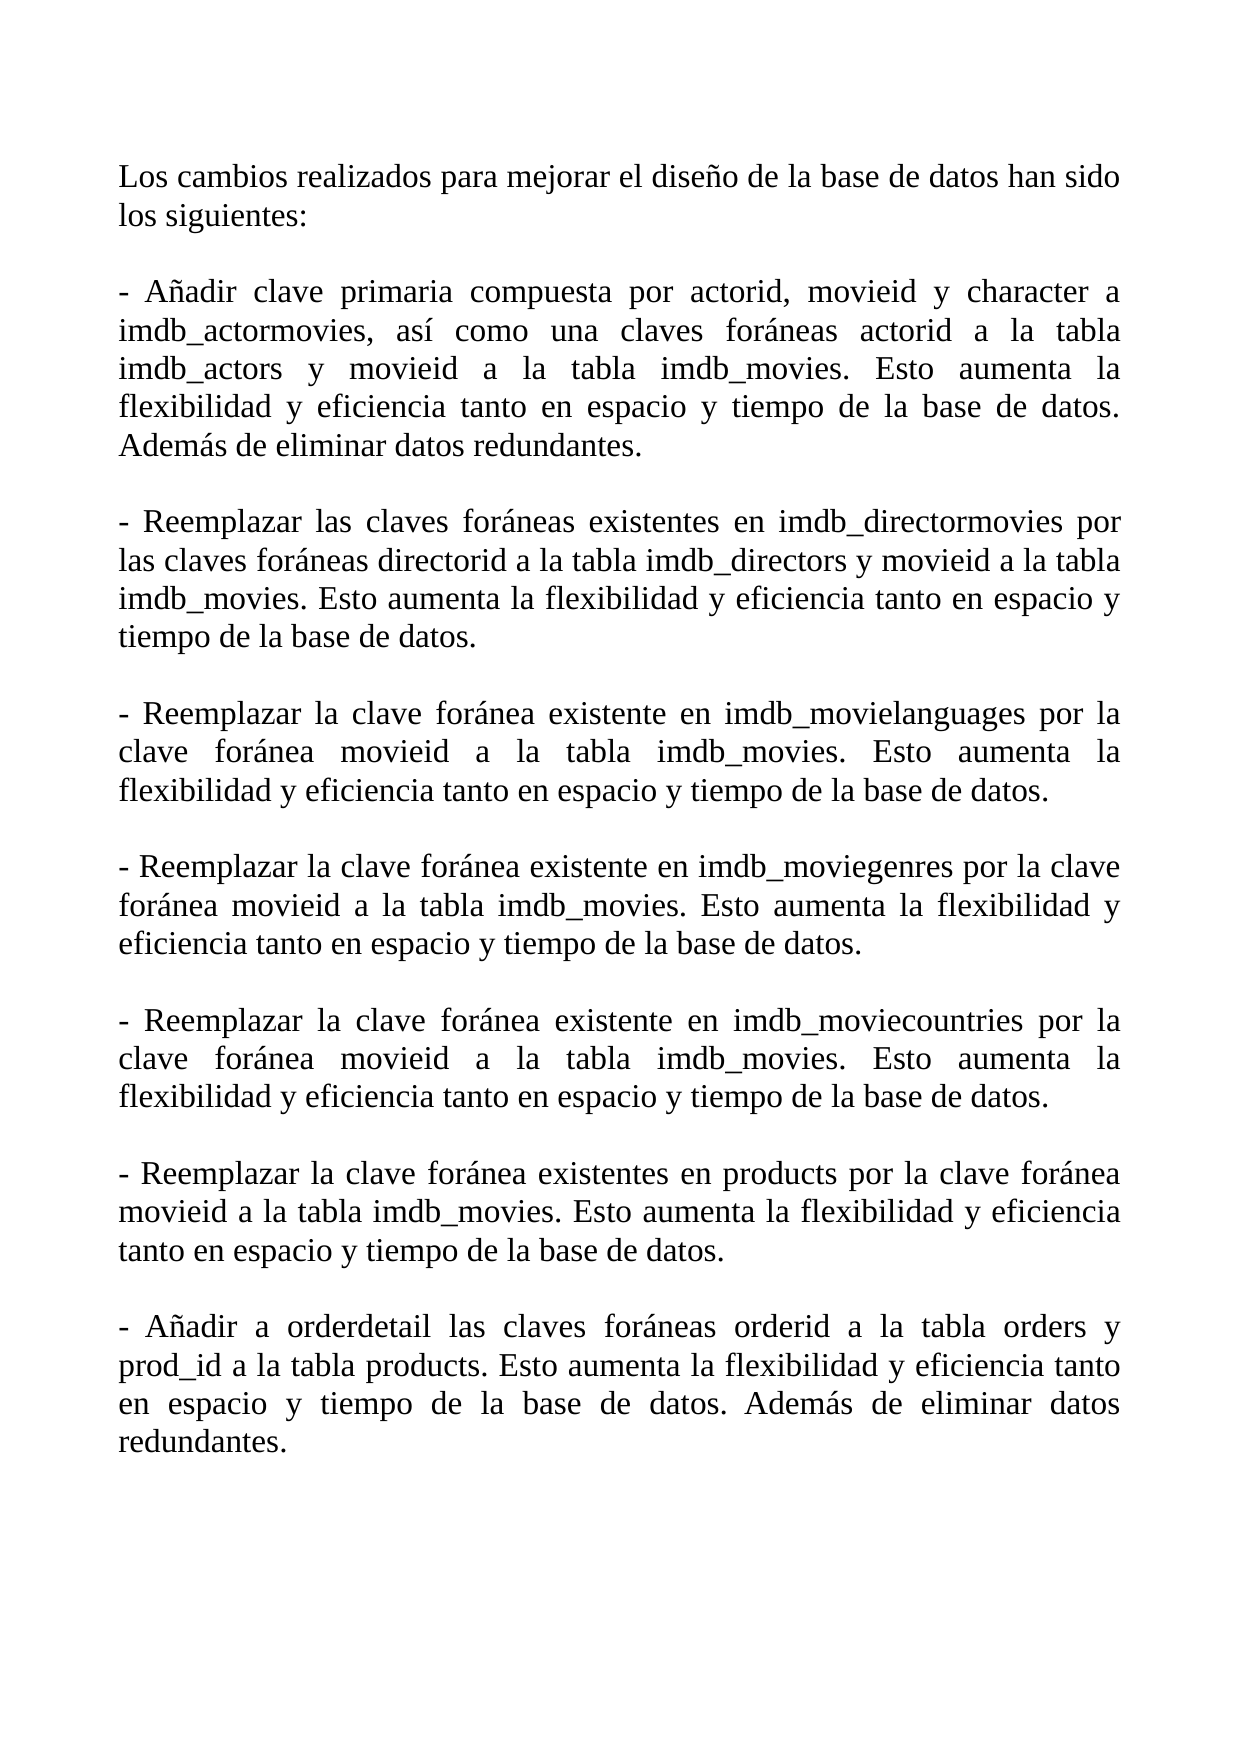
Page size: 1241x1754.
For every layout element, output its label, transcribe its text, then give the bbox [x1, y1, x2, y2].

text - Reemplazar la clave foránea existentes en products por la clave foránea movieid a la tabla imdb_movies. Esto aumenta la flexibilidad y eficiencia tanto en espacio y tiempo de la base de datos. [118, 1153, 1122, 1268]
text - Añadir clave primaria compuesta por actorid, movieid y character a imdb_actormovies, así como una claves foráneas actorid a la tabla imdb_actors y movieid a la tabla imdb_movies. Esto aumenta la flexibilidad y eficiencia tanto en espacio y tiempo de la base de datos. Además de eliminar datos redundantes. [118, 271, 1122, 463]
text - Reemplazar la clave foránea existente en imdb_moviegenres por la clave foránea movieid a la tabla imdb_movies. Esto aumenta la flexibilidad y eficiencia tanto en espacio y tiempo de la base de datos. [118, 846, 1122, 961]
text - Reemplazar las claves foráneas existentes en imdb_directormovies por las claves foráneas directorid a la tabla imdb_directors y movieid a la tabla imdb_movies. Esto aumenta la flexibilidad y eficiencia tanto en espacio y tiempo de la base de datos. [118, 501, 1122, 655]
text - Añadir a orderdetail las claves foráneas orderid a la tabla orders y prod_id a la tabla products. Esto aumenta la flexibilidad y eficiencia tanto en espacio y tiempo de la base de datos. Además de eliminar datos redundantes. [118, 1306, 1122, 1460]
text Los cambios realizados para mejorar el diseño de la base de datos han sido los siguientes: [118, 156, 1122, 233]
text - Reemplazar la clave foránea existente en imdb_moviecountries por la clave foránea movieid a la tabla imdb_movies. Esto aumenta la flexibilidad y eficiencia tanto en espacio y tiempo de la base de datos. [118, 1000, 1122, 1115]
text - Reemplazar la clave foránea existente en imdb_movielanguages por la clave foránea movieid a la tabla imdb_movies. Esto aumenta la flexibilidad y eficiencia tanto en espacio y tiempo de la base de datos. [118, 693, 1122, 808]
